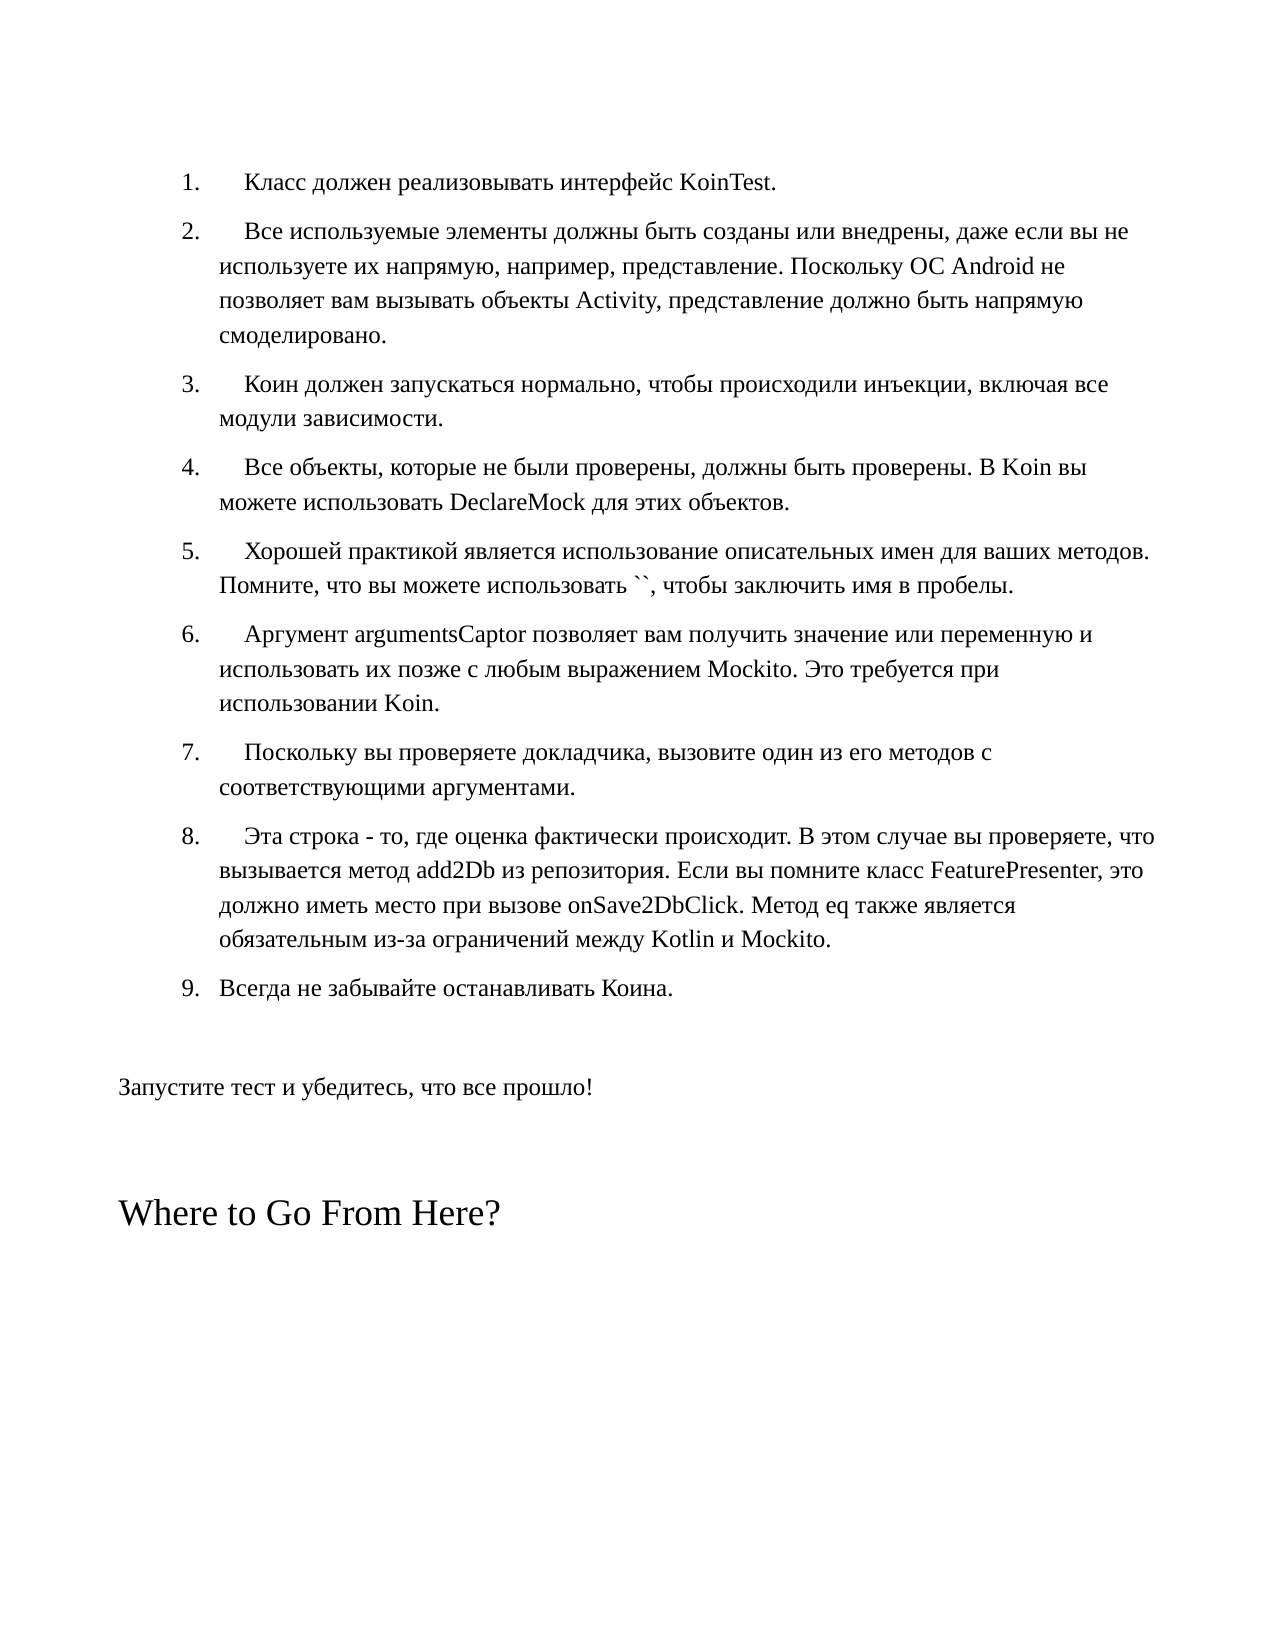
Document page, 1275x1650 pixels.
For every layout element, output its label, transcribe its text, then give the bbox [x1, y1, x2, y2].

list Эта строка - то, где оценка фактически происходит. В этом случае вы проверяете, что вызывается метод add2Db из репозитория. Если вы помните класс FeaturePresenter, это должно иметь место при вызове onSave2DbClick. Метод eq также является обязательным из-за ограничений между Kotlin и Mockito. [181, 821, 1157, 953]
list Все объекты, которые не были проверены, должны быть проверены. В Koin вы можете использовать DeclareMock для этих объектов. [181, 452, 1157, 516]
text Запустите тест и убедитесь, что все прошло! [118, 1072, 1157, 1100]
list Все используемые элементы должны быть созданы или внедрены, даже если вы не используете их напрямую, например, представление. Поскольку ОС Android не позволяет вам вызывать объекты Activity, представление должно быть напрямую смоделировано. [181, 216, 1157, 348]
list Хорошей практикой является использование описательных имен для ваших методов. Помните, что вы можете использовать ``, чтобы заключить имя в пробелы. [181, 536, 1157, 599]
list Аргумент argumentsCaptor позволяет вам получить значение или переменную и использовать их позже с любым выражением Mockito. Это требуется при использовании Koin. [181, 619, 1157, 717]
list Всегда не забывайте останавливать Коина. [181, 973, 1157, 1002]
subtitle Where to Go From Here? [118, 1191, 1157, 1234]
list Класс должен реализовывать интерфейс KoinTest. [181, 167, 1157, 196]
list Поскольку вы проверяете докладчика, вызовите один из его методов с соответствующими аргументами. [181, 737, 1157, 801]
list Коин должен запускаться нормально, чтобы происходили инъекции, включая все модули зависимости. [181, 369, 1157, 432]
